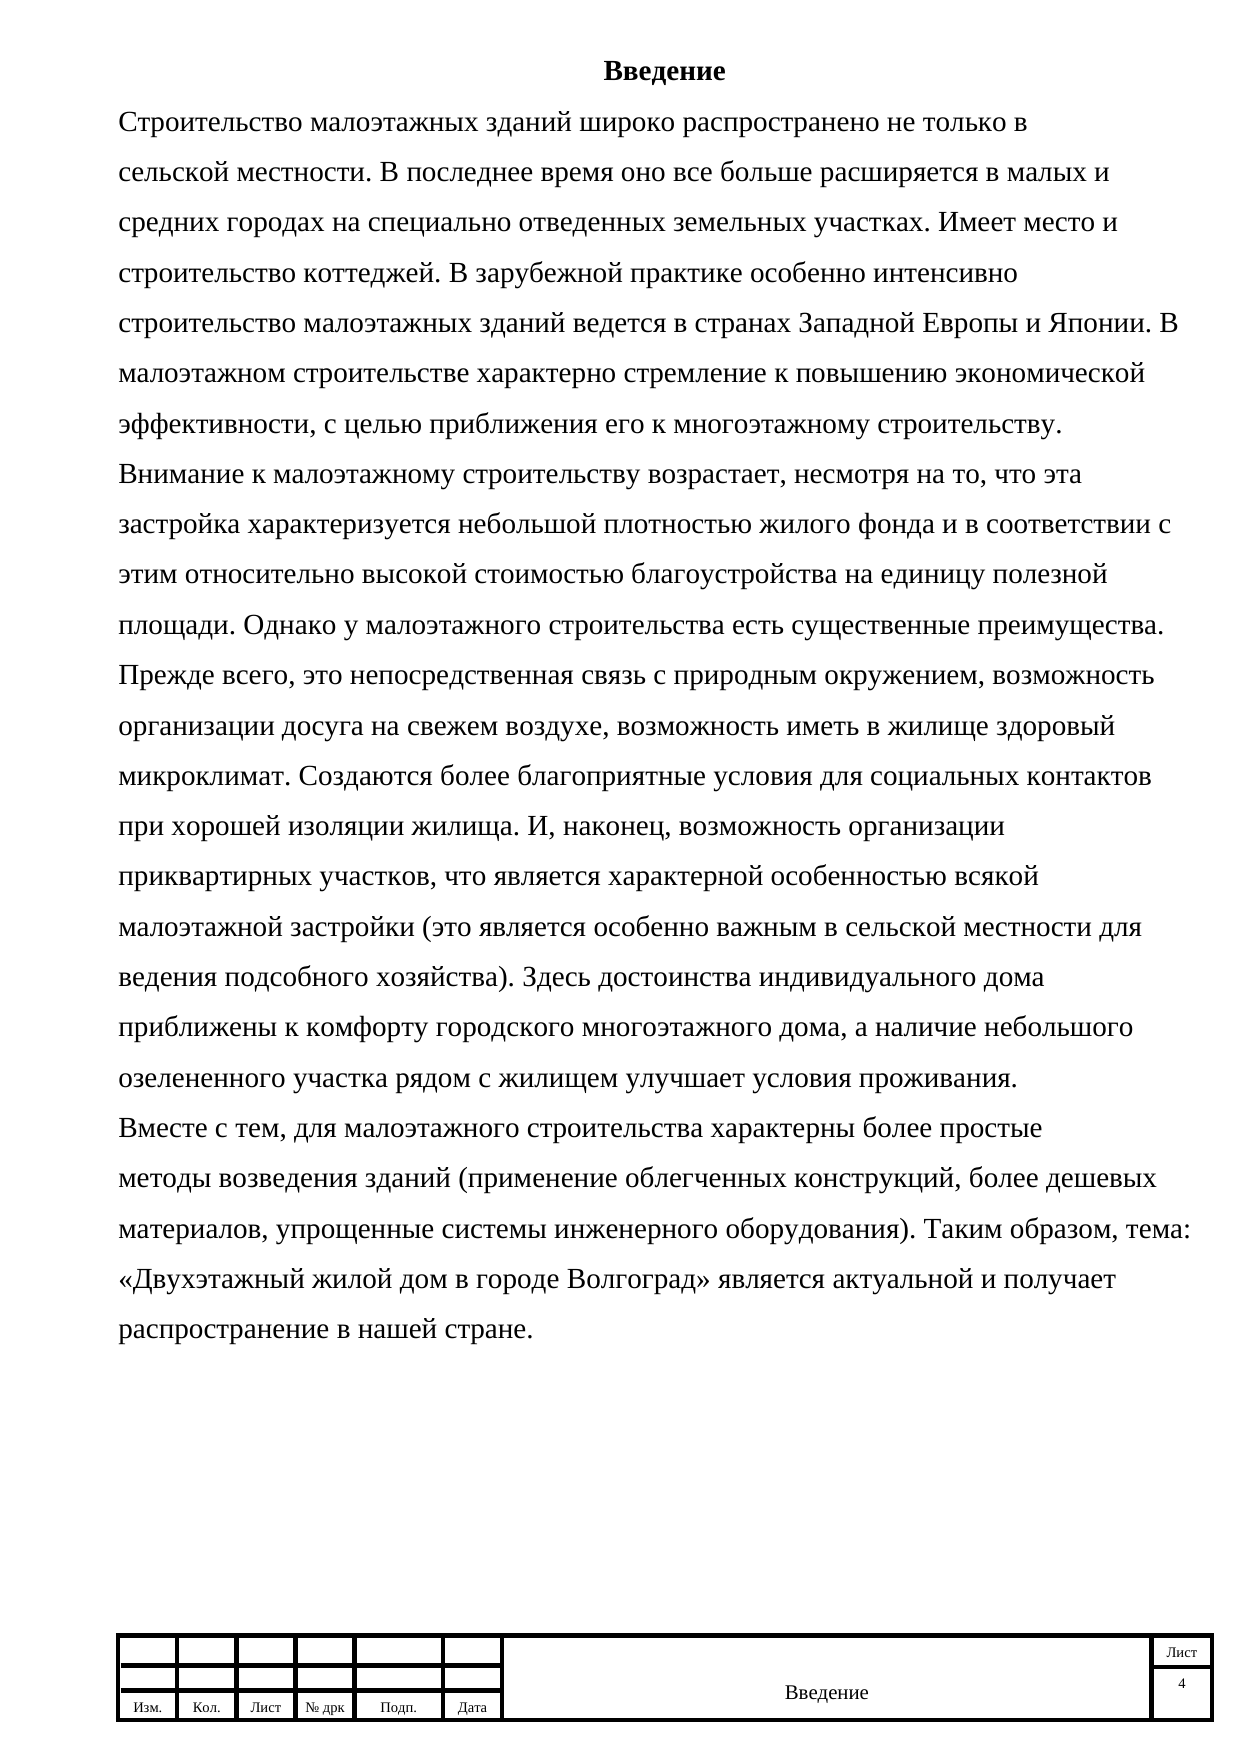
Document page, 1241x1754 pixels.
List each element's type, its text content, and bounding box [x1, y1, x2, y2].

table_cell [120, 1664, 175, 1688]
text Строительство малоэтажных зданий широко распространено не только в [118, 104, 1211, 137]
table_cell Подп. [357, 1693, 441, 1717]
table_cell № дрк [298, 1693, 352, 1717]
text застройка характеризуется небольшой плотностью жилого фонда и в соответствии с [118, 506, 1211, 540]
table_header [120, 1638, 175, 1663]
text эффективности, с целью приближения его к многоэтажному строительству. [118, 406, 1211, 439]
table_header [298, 1638, 352, 1663]
text малоэтажной застройки (это является особенно важным в сельской местности для [118, 909, 1211, 942]
table_cell [357, 1668, 441, 1688]
table_cell 4 [1154, 1669, 1210, 1717]
text материалов, упрощенные системы инженерного оборудования). Таким образом, тема: [118, 1211, 1211, 1244]
text малоэтажном строительстве характерно стремление к повышению экономической [118, 355, 1211, 389]
text площади. Однако у малоэтажного строительства есть существенные преимущества. [118, 607, 1211, 641]
text этим относительно высокой стоимостью благоустройства на единицу полезной [118, 557, 1211, 590]
text строительство коттеджей. В зарубежной практике особенно интенсивно [118, 255, 1211, 288]
table_cell Кол. [179, 1693, 234, 1717]
text средних городах на специально отведенных земельных участках. Имеет место и [118, 204, 1211, 238]
text методы возведения зданий (применение облегченных конструкций, более дешевых [118, 1160, 1211, 1194]
text озелененного участка рядом с жилищем улучшает условия проживания. [118, 1060, 1211, 1093]
text строительство малоэтажных зданий ведется в странах Западной Европы и Японии. В [118, 305, 1211, 339]
table_cell [298, 1668, 352, 1688]
table_header [239, 1638, 293, 1663]
text Вместе с тем, для малоэтажного строительства характерны более простые [118, 1110, 1211, 1144]
table_header [445, 1638, 500, 1663]
table_cell Лист [239, 1693, 293, 1717]
table_header Введение [504, 1638, 1149, 1717]
table_cell Дата [445, 1693, 500, 1717]
text микроклимат. Создаются более благоприятные условия для социальных контактов [118, 758, 1211, 791]
text ведения подсобного хозяйства). Здесь достоинства индивидуального дома [118, 959, 1211, 993]
table_header [357, 1638, 441, 1663]
table_cell [239, 1668, 293, 1688]
table_cell [445, 1668, 500, 1688]
text «Двухэтажный жилой дом в городе Волгоград» является актуальной и получает [118, 1261, 1211, 1294]
text сельской местности. В последнее время оно все больше расширяется в малых и [118, 154, 1211, 188]
text приближены к комфорту городского многоэтажного дома, а наличие небольшого [118, 1009, 1211, 1043]
text распространение в нашей стране. [118, 1311, 1211, 1345]
text Внимание к малоэтажному строительству возрастает, несмотря на то, что эта [118, 456, 1211, 489]
table_cell [179, 1668, 234, 1688]
text при хорошей изоляции жилища. И, наконец, возможность организации [118, 808, 1211, 842]
table_cell Изм. [120, 1689, 175, 1717]
text приквартирных участков, что является характерной особенностью всякой [118, 858, 1211, 892]
text Прежде всего, это непосредственная связь с природным окружением, возможность [118, 657, 1211, 691]
table_header Лист [1154, 1638, 1210, 1664]
table_header [179, 1638, 234, 1663]
text Введение [118, 53, 1211, 87]
text организации досуга на свежем воздухе, возможность иметь в жилище здоровый [118, 708, 1211, 741]
